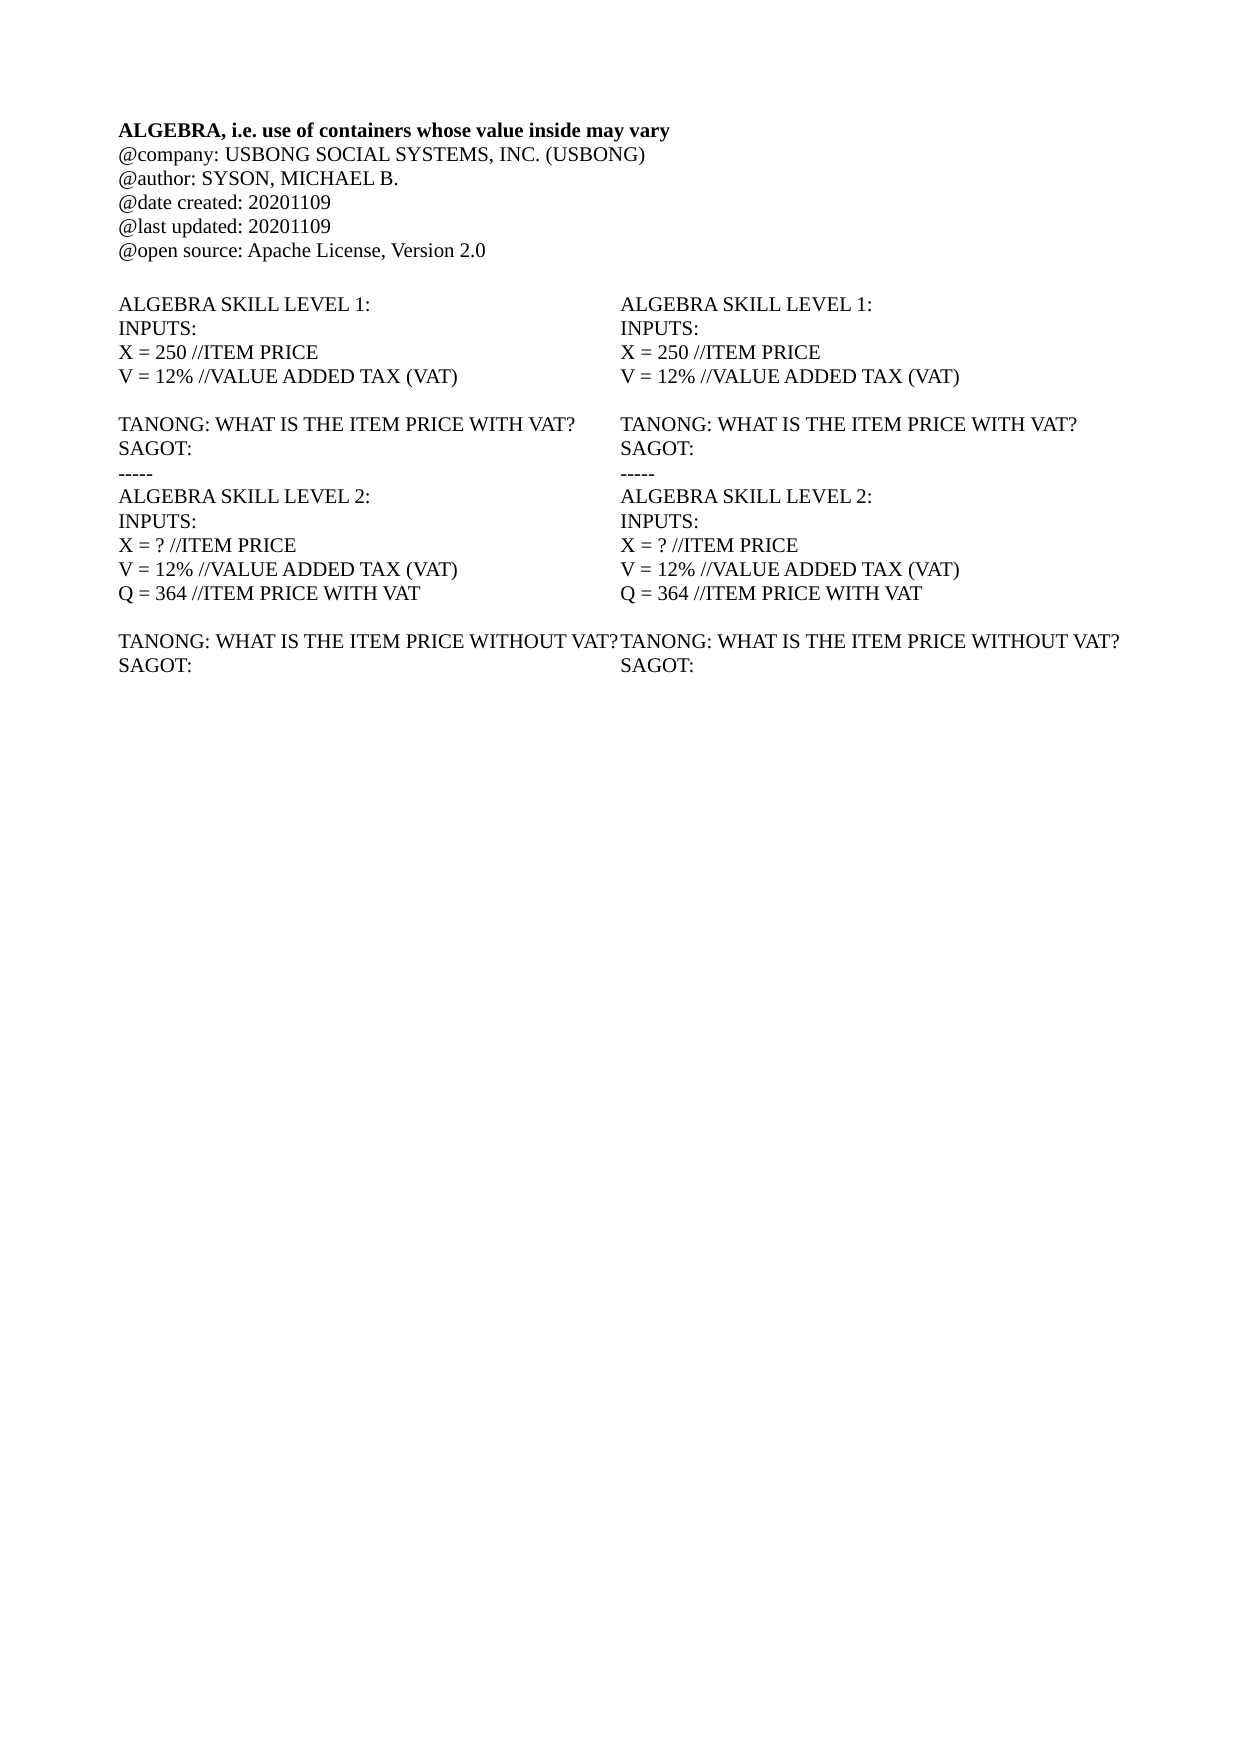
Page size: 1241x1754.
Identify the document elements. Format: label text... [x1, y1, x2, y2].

text ALGEBRA SKILL LEVEL 2: [620, 484, 1122, 508]
text X = 250 //ITEM PRICE [620, 340, 1122, 364]
text ALGEBRA SKILL LEVEL 2: [118, 484, 620, 508]
text Q = 364 //ITEM PRICE WITH VAT [620, 581, 1122, 605]
text V = 12% //VALUE ADDED TAX (VAT) [118, 364, 620, 388]
text V = 12% //VALUE ADDED TAX (VAT) [620, 364, 1122, 388]
text V = 12% //VALUE ADDED TAX (VAT) [118, 557, 620, 581]
text X = ? //ITEM PRICE [118, 533, 620, 557]
text INPUTS: [620, 508, 1122, 533]
text INPUTS: [620, 316, 1122, 340]
text SAGOT: [118, 436, 620, 460]
text SAGOT: [620, 436, 1122, 460]
text ALGEBRA SKILL LEVEL 1: [118, 292, 620, 316]
text TANONG: WHAT IS THE ITEM PRICE WITH VAT? [118, 412, 620, 436]
text V = 12% //VALUE ADDED TAX (VAT) [620, 557, 1122, 581]
text ----- [620, 460, 1122, 484]
text ----- [118, 460, 620, 484]
text TANONG: WHAT IS THE ITEM PRICE WITHOUT VAT? [118, 629, 620, 653]
text Q = 364 //ITEM PRICE WITH VAT [118, 581, 620, 605]
text X = 250 //ITEM PRICE [118, 340, 620, 364]
text ALGEBRA SKILL LEVEL 1: [620, 292, 1122, 316]
text SAGOT: [118, 653, 620, 677]
text TANONG: WHAT IS THE ITEM PRICE WITHOUT VAT? [620, 629, 1122, 653]
text TANONG: WHAT IS THE ITEM PRICE WITH VAT? [620, 412, 1122, 436]
text X = ? //ITEM PRICE [620, 533, 1122, 557]
text INPUTS: [118, 508, 620, 533]
text INPUTS: [118, 316, 620, 340]
text SAGOT: [620, 653, 1122, 677]
